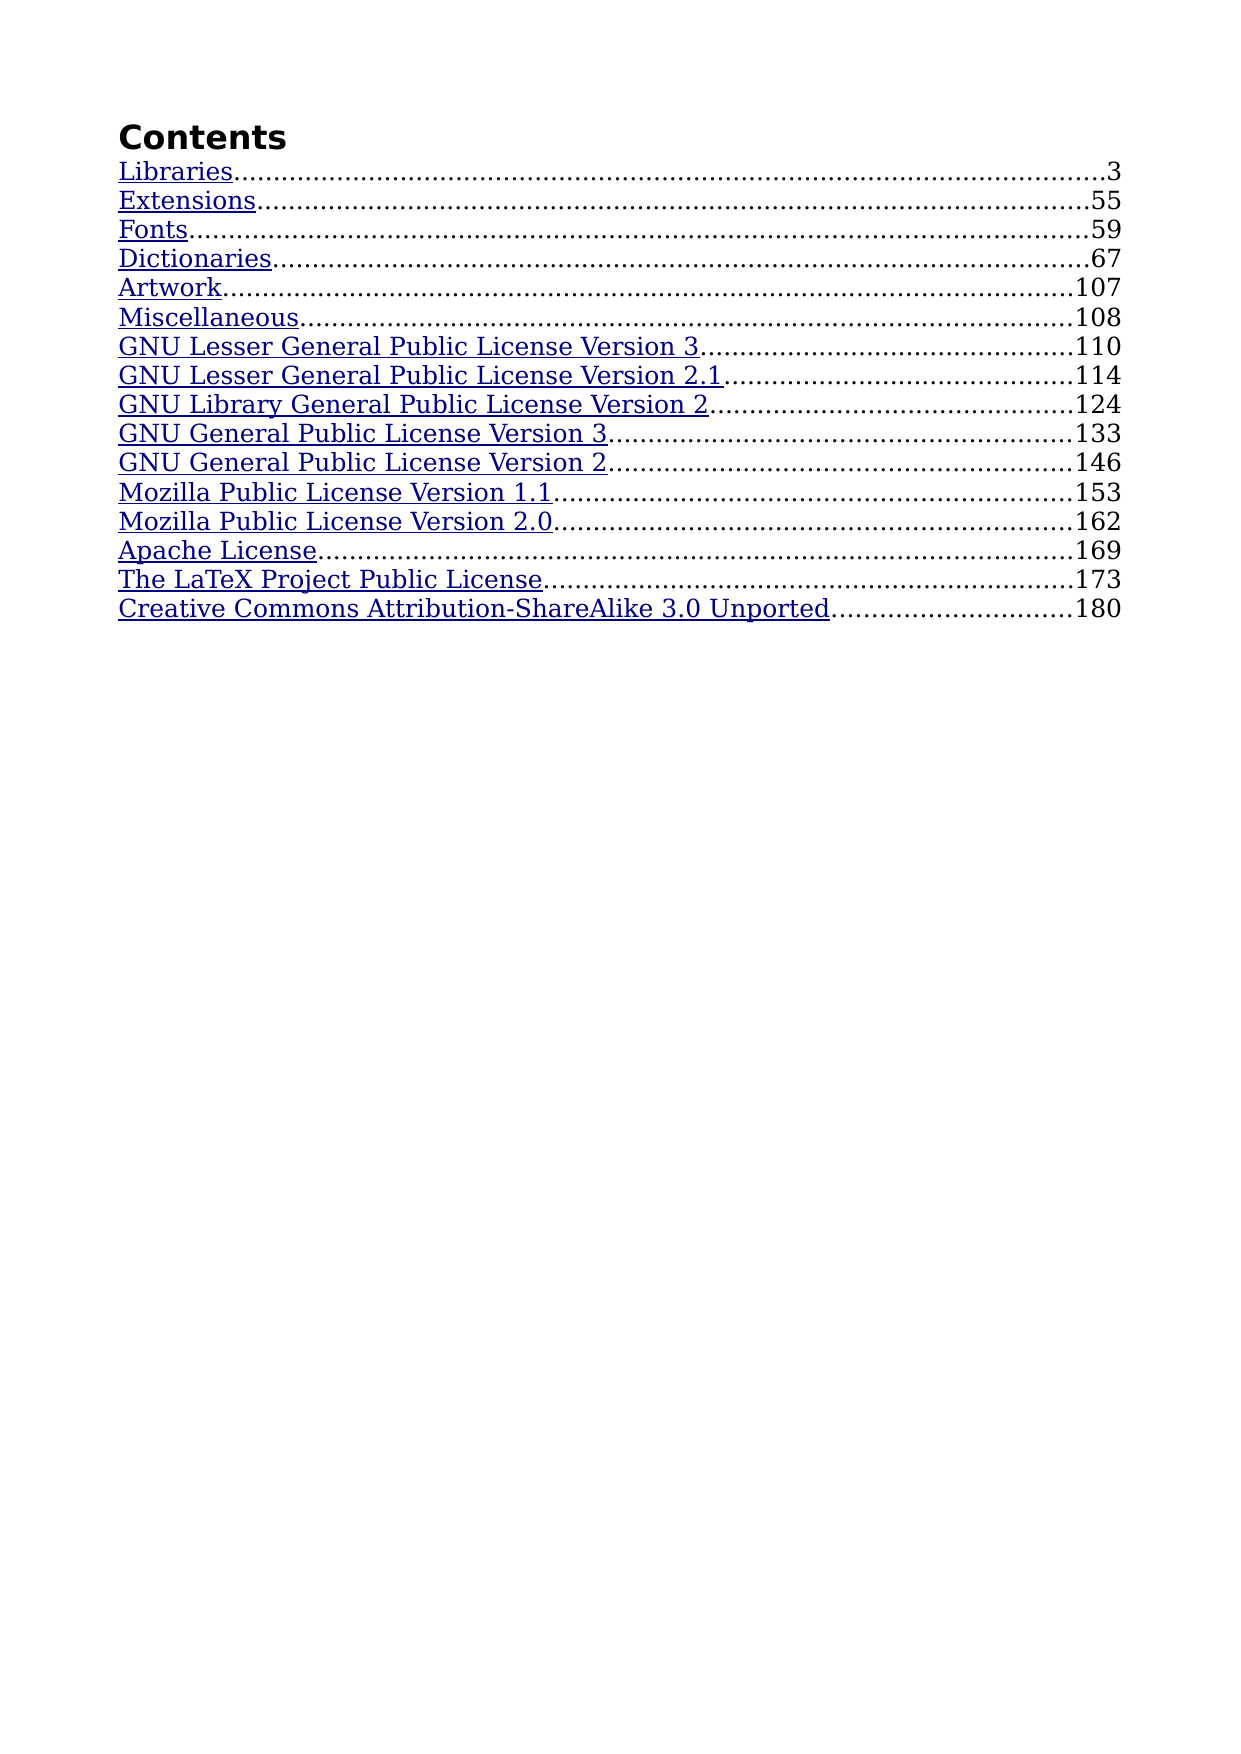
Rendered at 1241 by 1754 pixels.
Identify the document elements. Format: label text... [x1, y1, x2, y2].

text Extensions 55 [118, 186, 1122, 215]
text Mozilla Public License Version 1.1 153 [118, 478, 1122, 507]
text Dictionaries 67 [118, 244, 1122, 274]
subtitle Contents [118, 118, 1122, 157]
text The LaTeX Project Public License 173 [118, 565, 1122, 594]
text GNU Lesser General Public License Version 2.1 114 [118, 361, 1122, 390]
text GNU Library General Public License Version 2 124 [118, 390, 1122, 419]
text GNU General Public License Version 2 146 [118, 449, 1122, 478]
text Mozilla Public License Version 2.0 162 [118, 507, 1122, 536]
text Fonts 59 [118, 215, 1122, 244]
text GNU Lesser General Public License Version 3 110 [118, 332, 1122, 361]
text Apache License 169 [118, 536, 1122, 565]
text Miscellaneous 108 [118, 303, 1122, 332]
text GNU General Public License Version 3 133 [118, 419, 1122, 449]
text Artwork 107 [118, 274, 1122, 303]
text Creative Commons Attribution-ShareAlike 3.0 Unported 180 [118, 594, 1122, 624]
text Libraries 3 [118, 157, 1122, 186]
